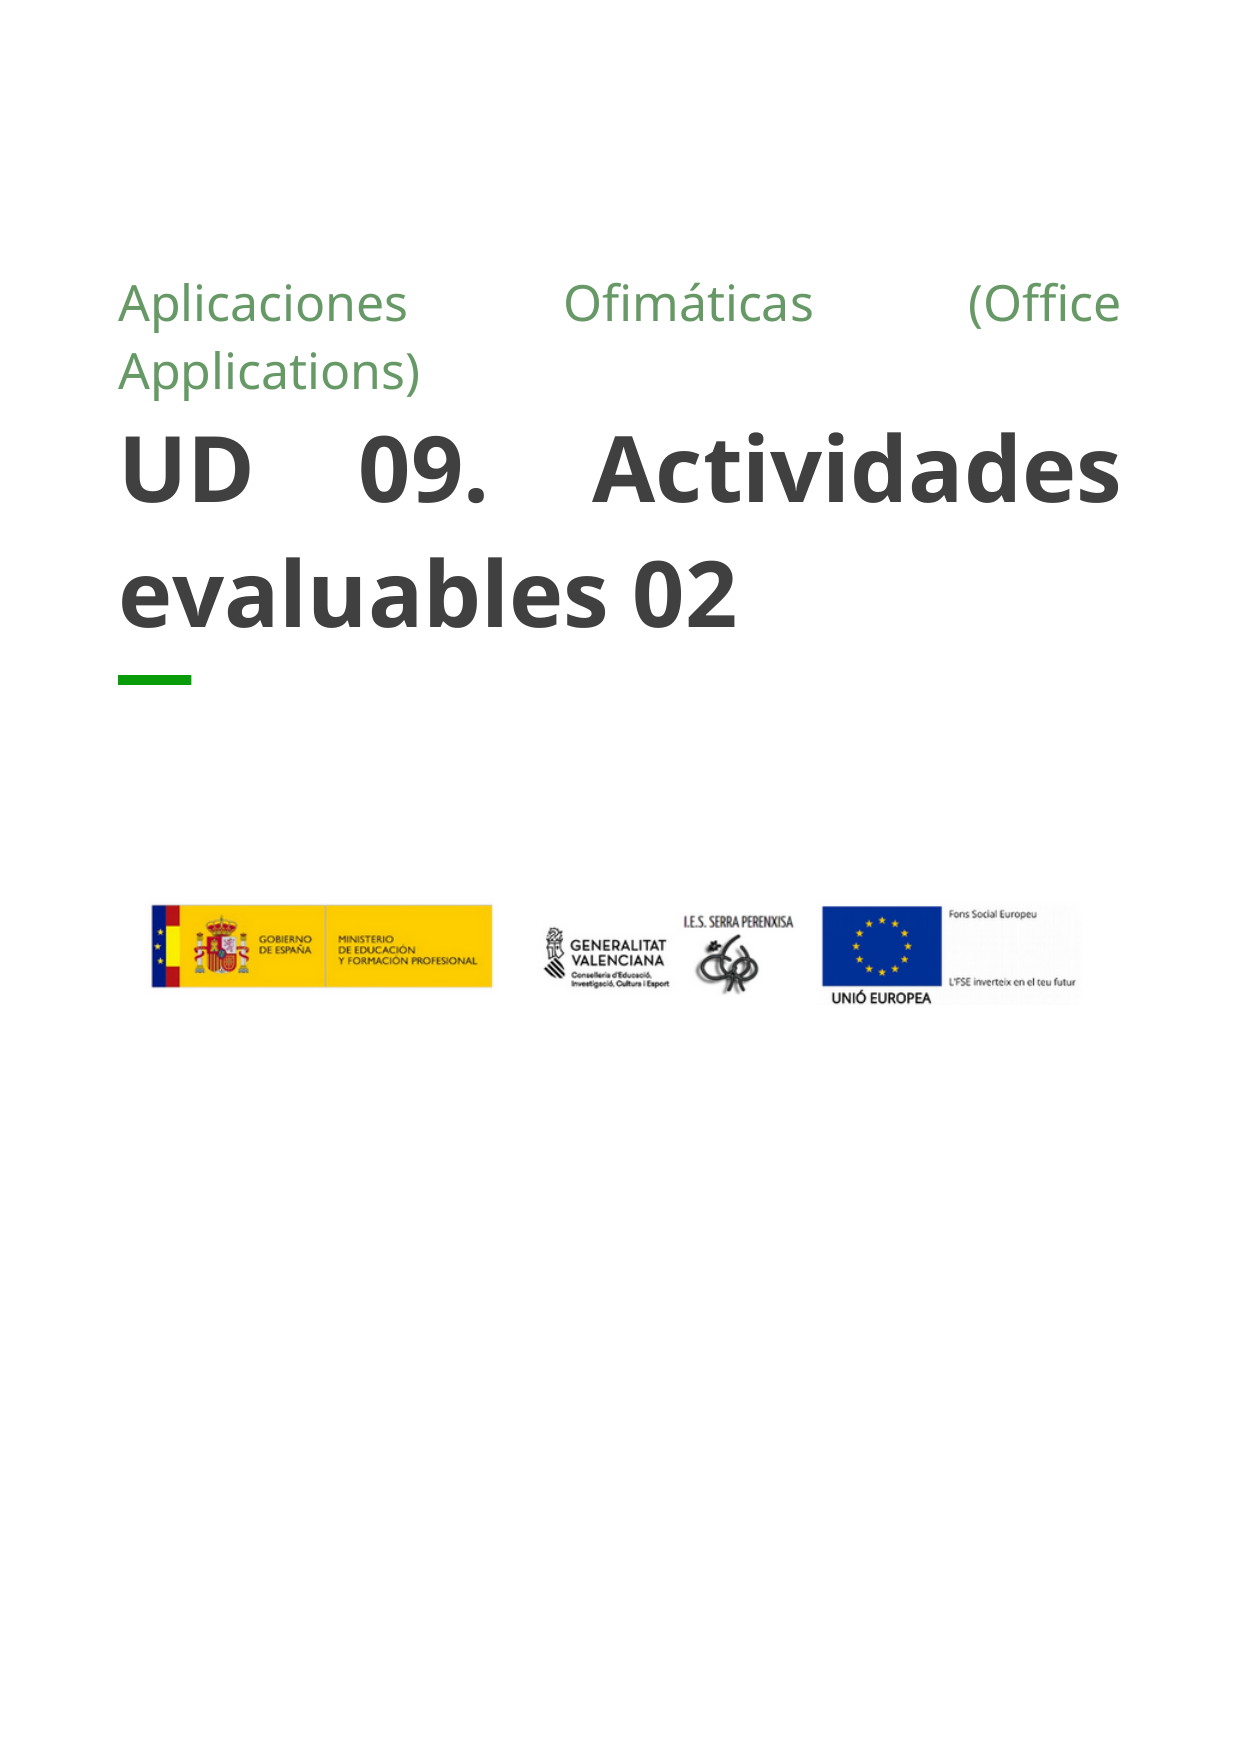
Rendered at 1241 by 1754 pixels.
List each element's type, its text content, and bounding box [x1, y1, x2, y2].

title Aplicaciones Ofimáticas (Office Applications) UD 09. Actividades evaluables 02 [118, 268, 1122, 654]
picture [118, 885, 1123, 1005]
picture [118, 675, 192, 685]
